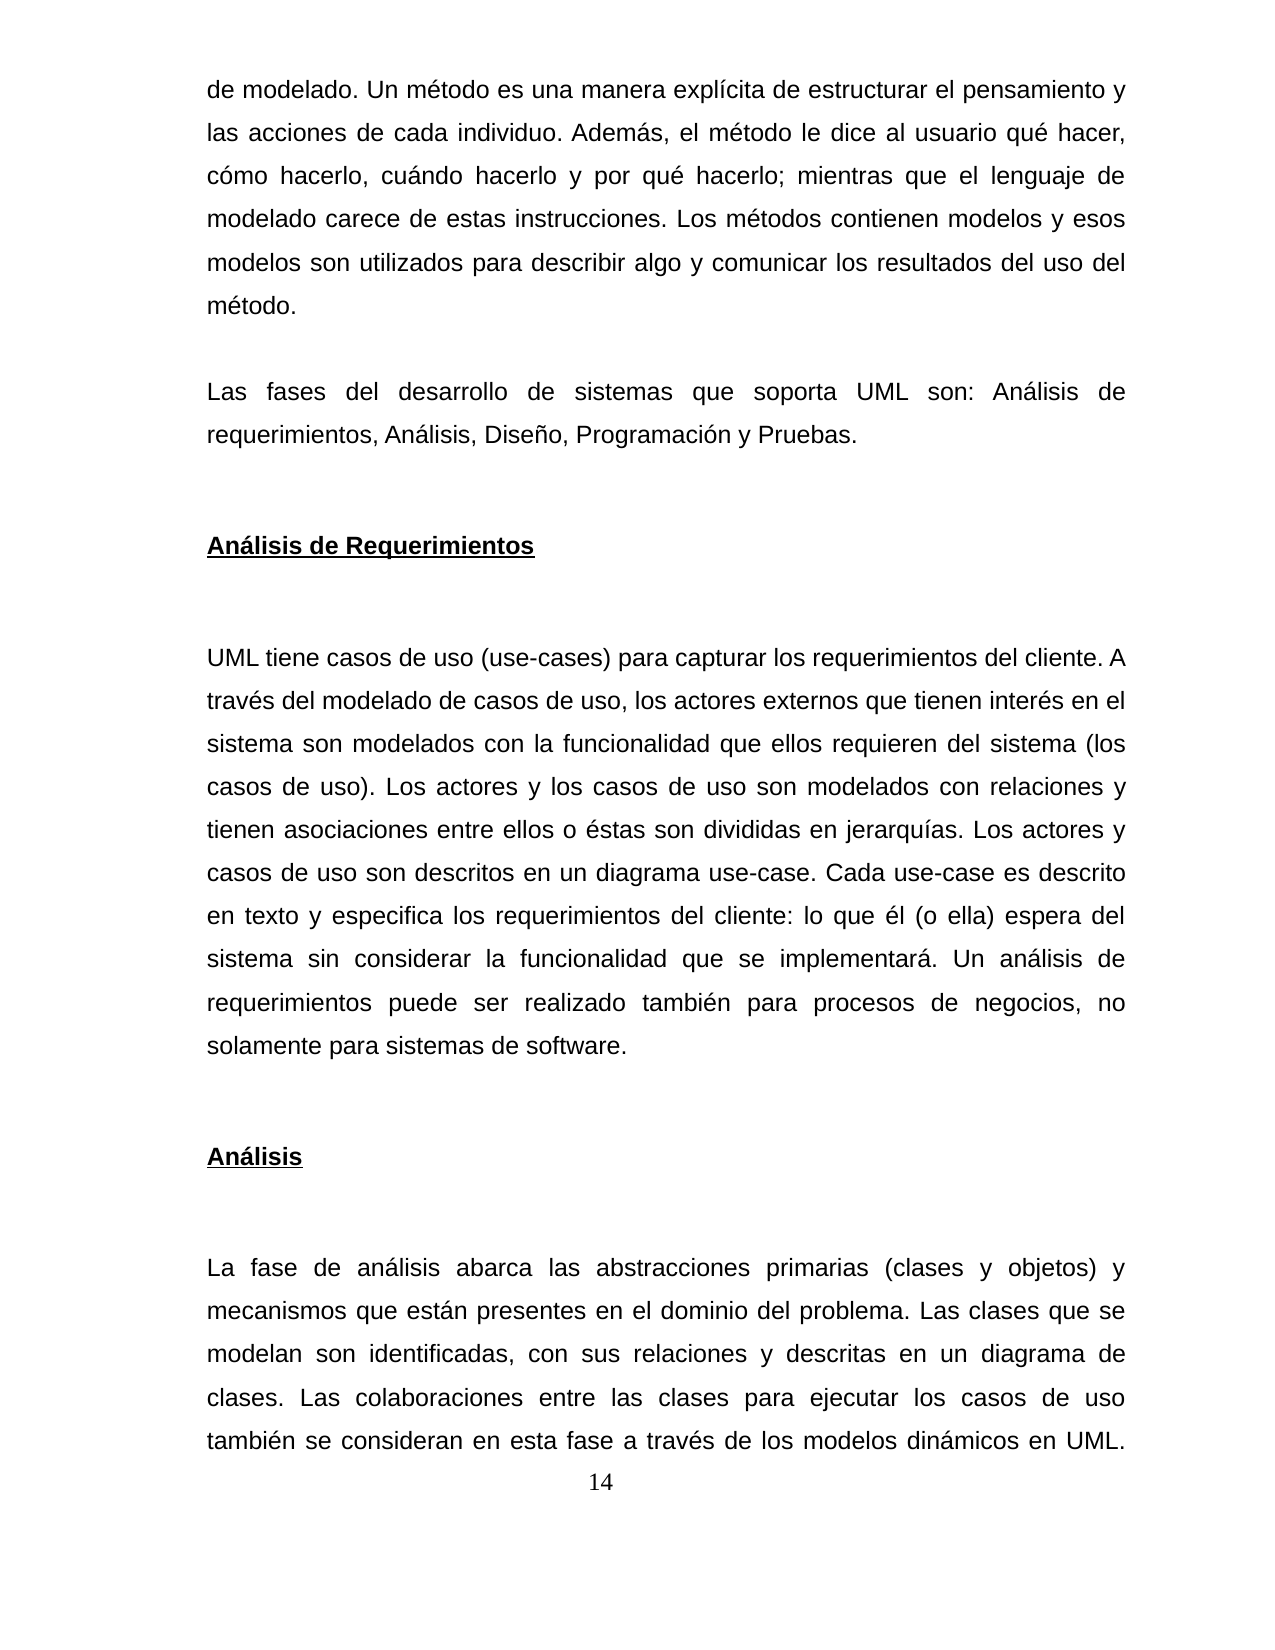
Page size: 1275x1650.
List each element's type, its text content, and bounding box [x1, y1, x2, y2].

text La fase de análisis abarca las abstracciones primarias (clases y objetos) y mecanismos que están presentes en el dominio del problema. Las clases que se modelan son identificadas, con sus relaciones y descritas en un diagrama de clases. Las colaboraciones entre las clases para ejecutar los casos de uso también se consideran en esta fase a través de los modelos dinámicos en UML. [207, 1253, 1127, 1454]
text Análisis [207, 1142, 1127, 1171]
text UML tiene casos de uso (use-cases) para capturar los requerimientos del cliente. A través del modelado de casos de uso, los actores externos que tienen interés en el sistema son modelados con la funcionalidad que ellos requieren del sistema (los casos de uso). Los actores y los casos de uso son modelados con relaciones y tienen asociaciones entre ellos o éstas son divididas en jerarquías. Los actores y casos de uso son descritos en un diagrama use-case. Cada use-case es descrito en texto y especifica los requerimientos del cliente: lo que él (o ella) espera del sistema sin considerar la funcionalidad que se implementará. Un análisis de requerimientos puede ser realizado también para procesos de negocios, no solamente para sistemas de software. [207, 642, 1127, 1059]
text Análisis de Requerimientos [207, 531, 1127, 560]
text Las fases del desarrollo de sistemas que soporta UML son: Análisis de requerimientos, Análisis, Diseño, Programación y Pruebas. [207, 377, 1127, 449]
text de modelado. Un método es una manera explícita de estructurar el pensamiento y las acciones de cada individuo. Además, el método le dice al usuario qué hacer, cómo hacerlo, cuándo hacerlo y por qué hacerlo; mientras que el lenguaje de modelado carece de estas instrucciones. Los métodos contienen modelos y esos modelos son utilizados para describir algo y comunicar los resultados del uso del método. [207, 75, 1127, 319]
